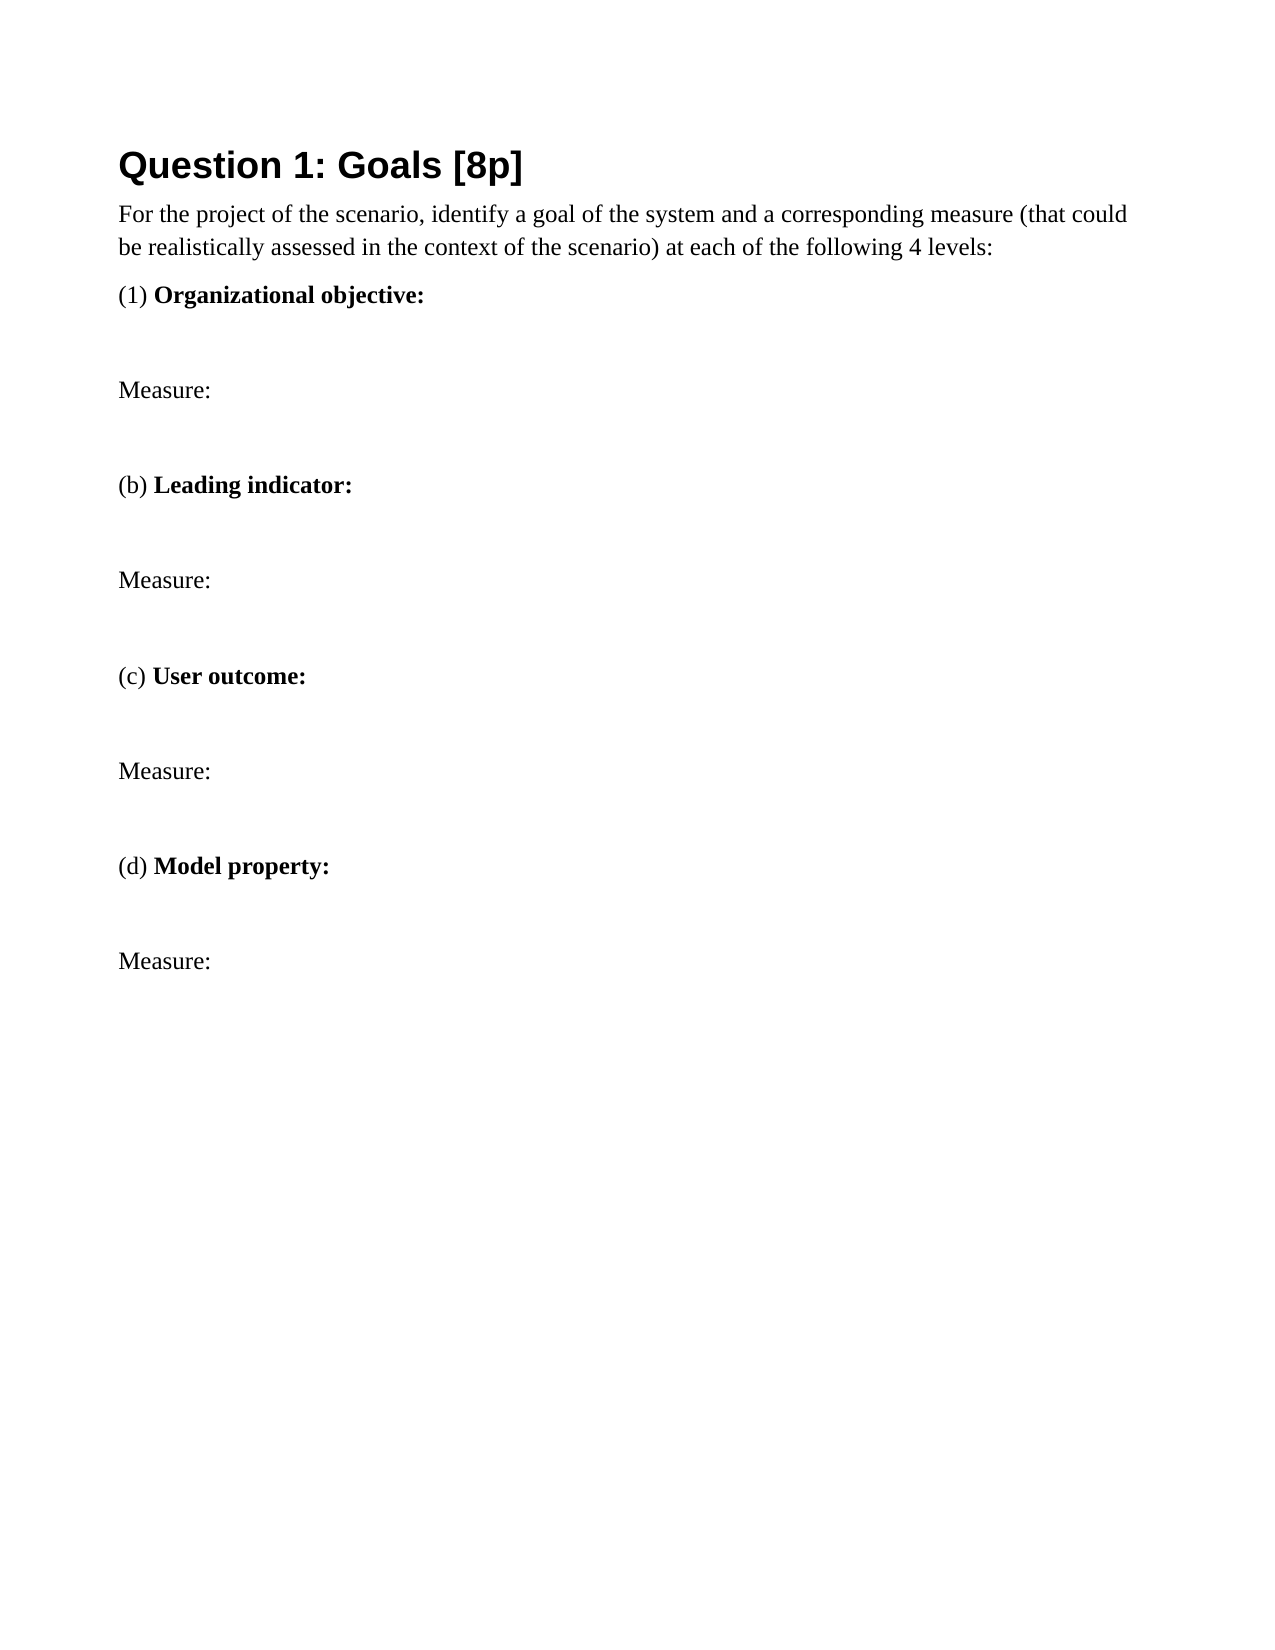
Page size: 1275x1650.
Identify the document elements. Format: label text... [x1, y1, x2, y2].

text For the project of the scenario, identify a goal of the system and a corresponding measure (that could be realistically assessed in the context of the scenario) at each of the following 4 levels: [118, 199, 1157, 261]
subtitle Question 1: Goals [8p] [118, 143, 1157, 187]
text Measure: [118, 375, 1157, 404]
text Measure: [118, 946, 1157, 975]
text Measure: [118, 566, 1157, 594]
text (d) Model property: [118, 851, 1157, 880]
text (1) Organizational objective: [118, 280, 1157, 309]
text Measure: [118, 756, 1157, 785]
text (b) Leading indicator: [118, 470, 1157, 499]
text (c) User outcome: [118, 661, 1157, 689]
